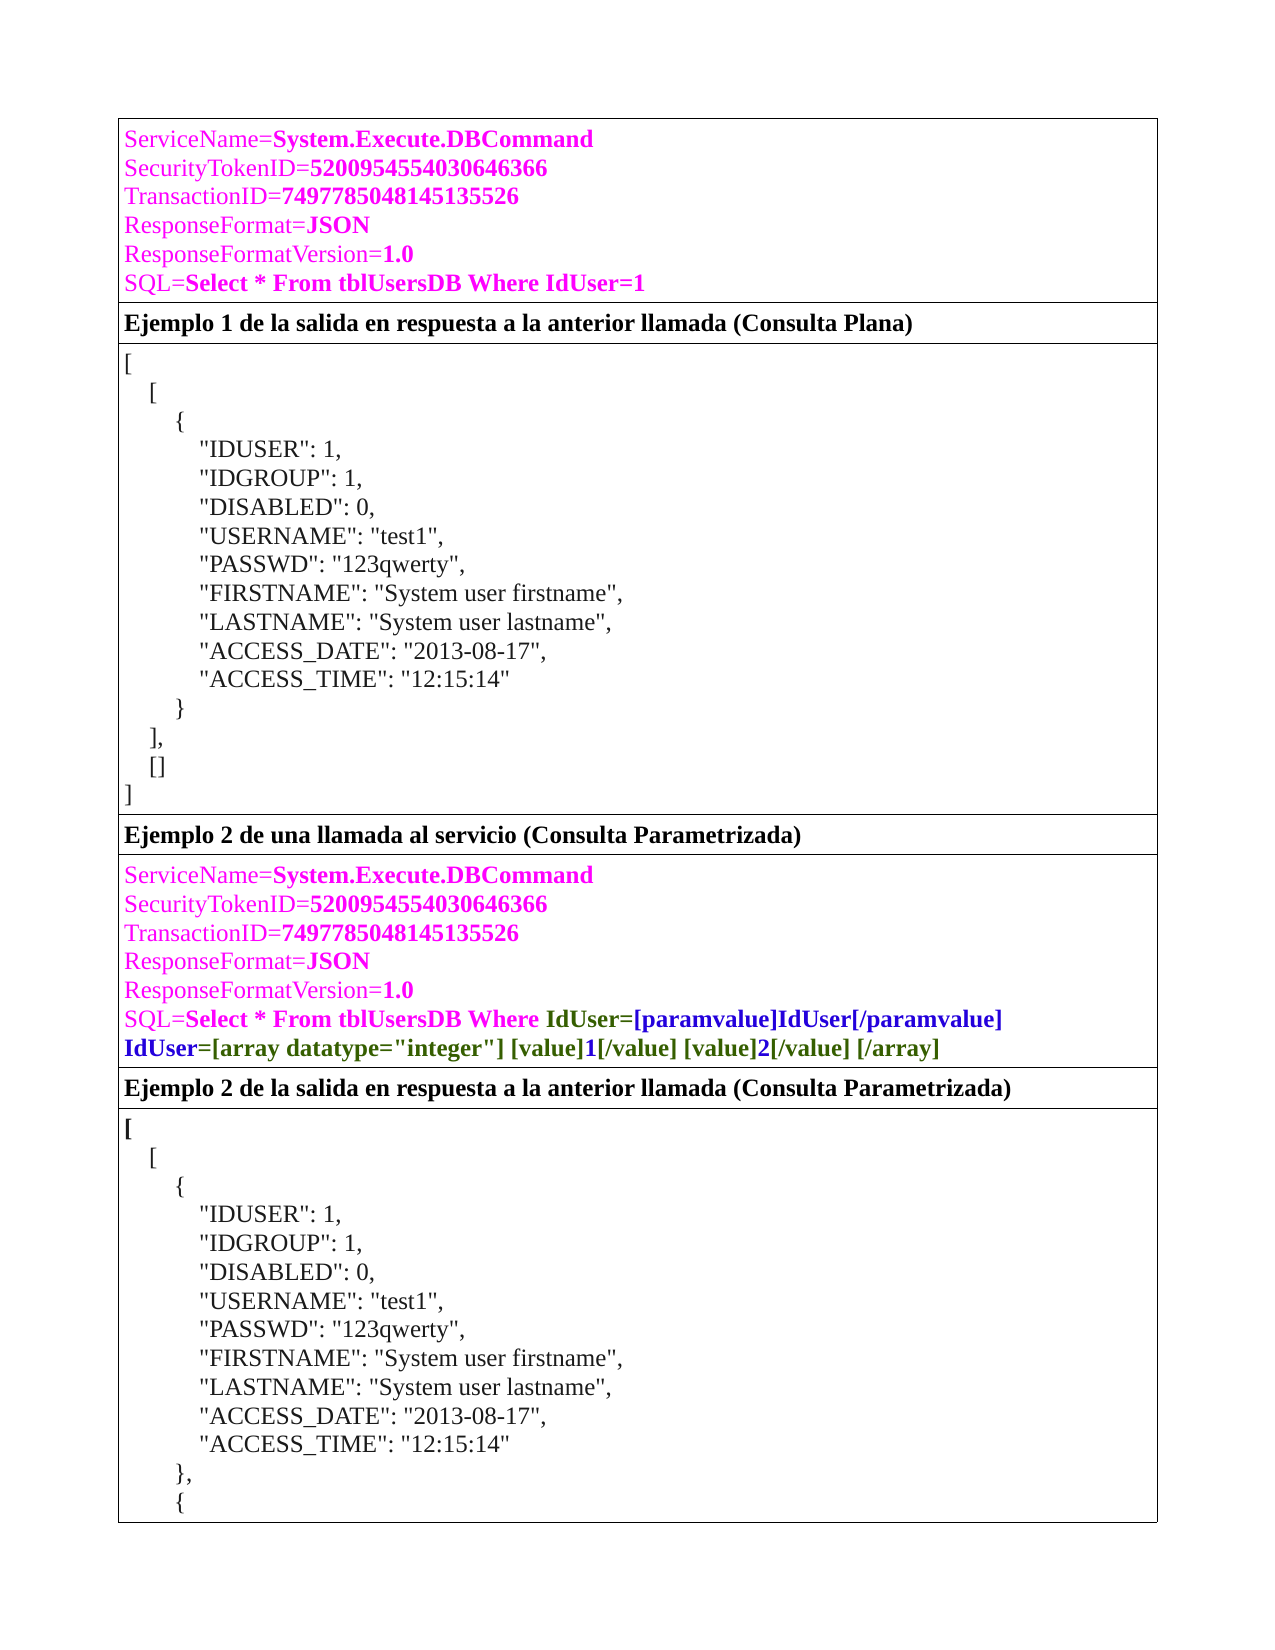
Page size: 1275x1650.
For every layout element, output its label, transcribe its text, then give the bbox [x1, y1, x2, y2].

table_cell Ejemplo 2 de la salida en respuesta a la anterior llamada (Consulta Parametrizada) [119, 1068, 1157, 1107]
table_cell Ejemplo 2 de una llamada al servicio (Consulta Parametrizada) [119, 815, 1157, 854]
table_cell Ejemplo 1 de la salida en respuesta a la anterior llamada (Consulta Plana) [119, 303, 1157, 342]
table_cell ServiceName=System.Execute.DBCommand SecurityTokenID=5200954554030646366 TransactionID=7497785048145135526 ResponseFormat=JSON ResponseFormatVersion=1.0 SQL=Select * From tblUsersDB Where IdUser=1 [119, 119, 1157, 302]
table_cell [ [ { "IDUSER": 1, "IDGROUP": 1, "DISABLED": 0, "USERNAME": "test1", "PASSWD": "123qwerty", "FIRSTNAME": "System user firstname", "LASTNAME": "System user lastname", "ACCESS_DATE": "2013-08-17", "ACCESS_TIME": "12:15:14" }, { [119, 1109, 1157, 1522]
table_cell ServiceName=System.Execute.DBCommand SecurityTokenID=5200954554030646366 TransactionID=7497785048145135526 ResponseFormat=JSON ResponseFormatVersion=1.0 SQL=Select * From tblUsersDB Where IdUser=[paramvalue]IdUser[/paramvalue] IdUser=[array datatype="integer"] [value]1[/value] [value]2[/value] [/array] [119, 855, 1157, 1067]
table_cell [ [ { "IDUSER": 1, "IDGROUP": 1, "DISABLED": 0, "USERNAME": "test1", "PASSWD": "123qwerty", "FIRSTNAME": "System user firstname", "LASTNAME": "System user lastname", "ACCESS_DATE": "2013-08-17", "ACCESS_TIME": "12:15:14" } ], [] ] [119, 344, 1157, 814]
